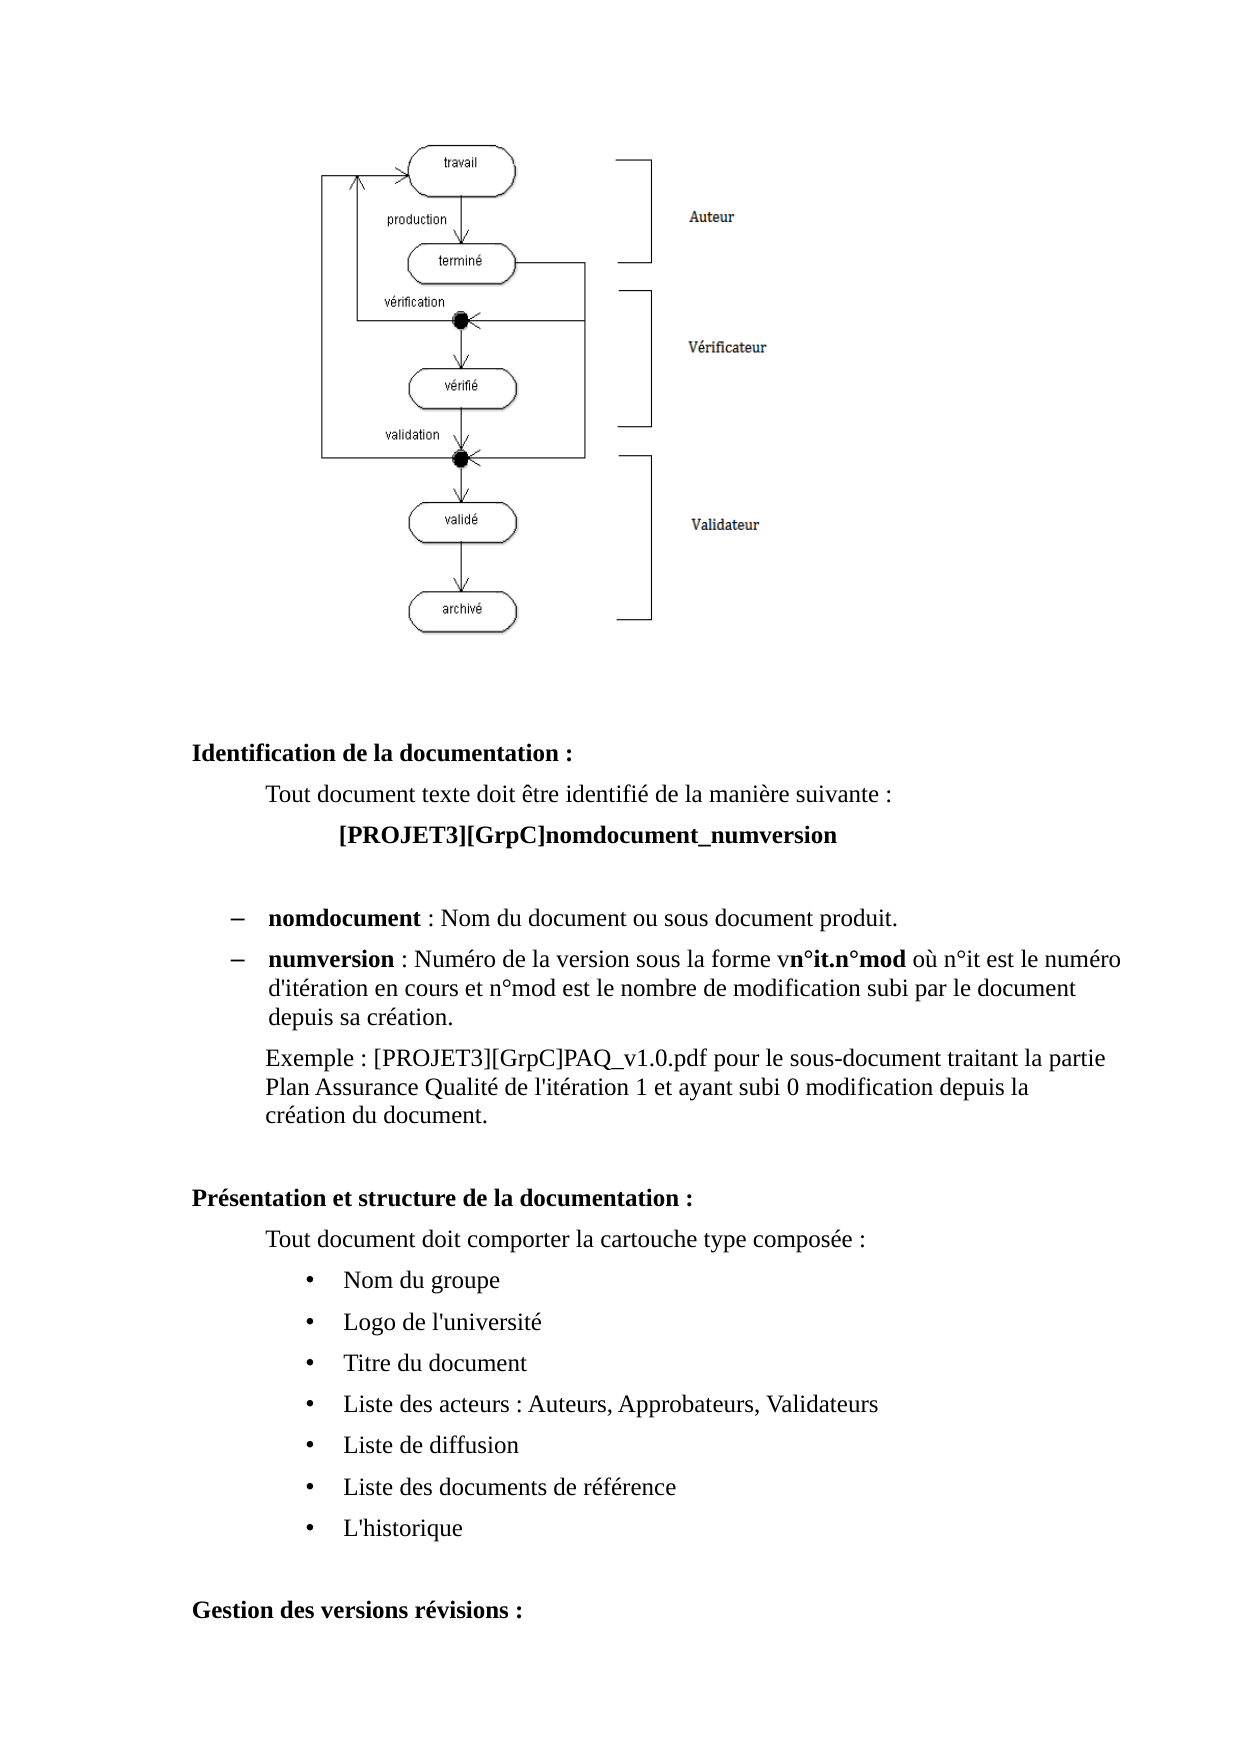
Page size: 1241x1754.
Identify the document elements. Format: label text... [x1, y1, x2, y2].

list L'historique [306, 1513, 1122, 1542]
text Présentation et structure de la documentation : [118, 1183, 1122, 1212]
text Exemple : [PROJET3][GrpC]PAQ_v1.0.pdf pour le sous-document traitant la partie Plan Assurance Qualité de l'itération 1 et ayant subi 0 modification depuis la création du document. [118, 1043, 1122, 1129]
text [PROJET3][GrpC]nomdocument_numversion [118, 821, 1122, 849]
picture [260, 135, 782, 656]
list Liste des acteurs : Auteurs, Approbateurs, Validateurs [306, 1389, 1122, 1418]
text Gestion des versions révisions : [118, 1596, 1122, 1624]
text Tout document doit comporter la cartouche type composée : [118, 1224, 1122, 1253]
list Liste de diffusion [306, 1431, 1122, 1459]
list Titre du document [306, 1348, 1122, 1377]
list nomdocument : Nom du document ou sous document produit. [231, 903, 1122, 932]
list Liste des documents de référence [306, 1472, 1122, 1501]
text Tout document texte doit être identifié de la manière suivante : [118, 779, 1122, 808]
list Nom du groupe [306, 1266, 1122, 1294]
list Logo de l'université [306, 1307, 1122, 1336]
list numversion : Numéro de la version sous la forme vn°it.n°mod où n°it est le numéro d'itération en cours et n°mod est le nombre de modification subi par le document depuis sa création. [231, 944, 1122, 1031]
text Identification de la documentation : [118, 738, 1122, 767]
